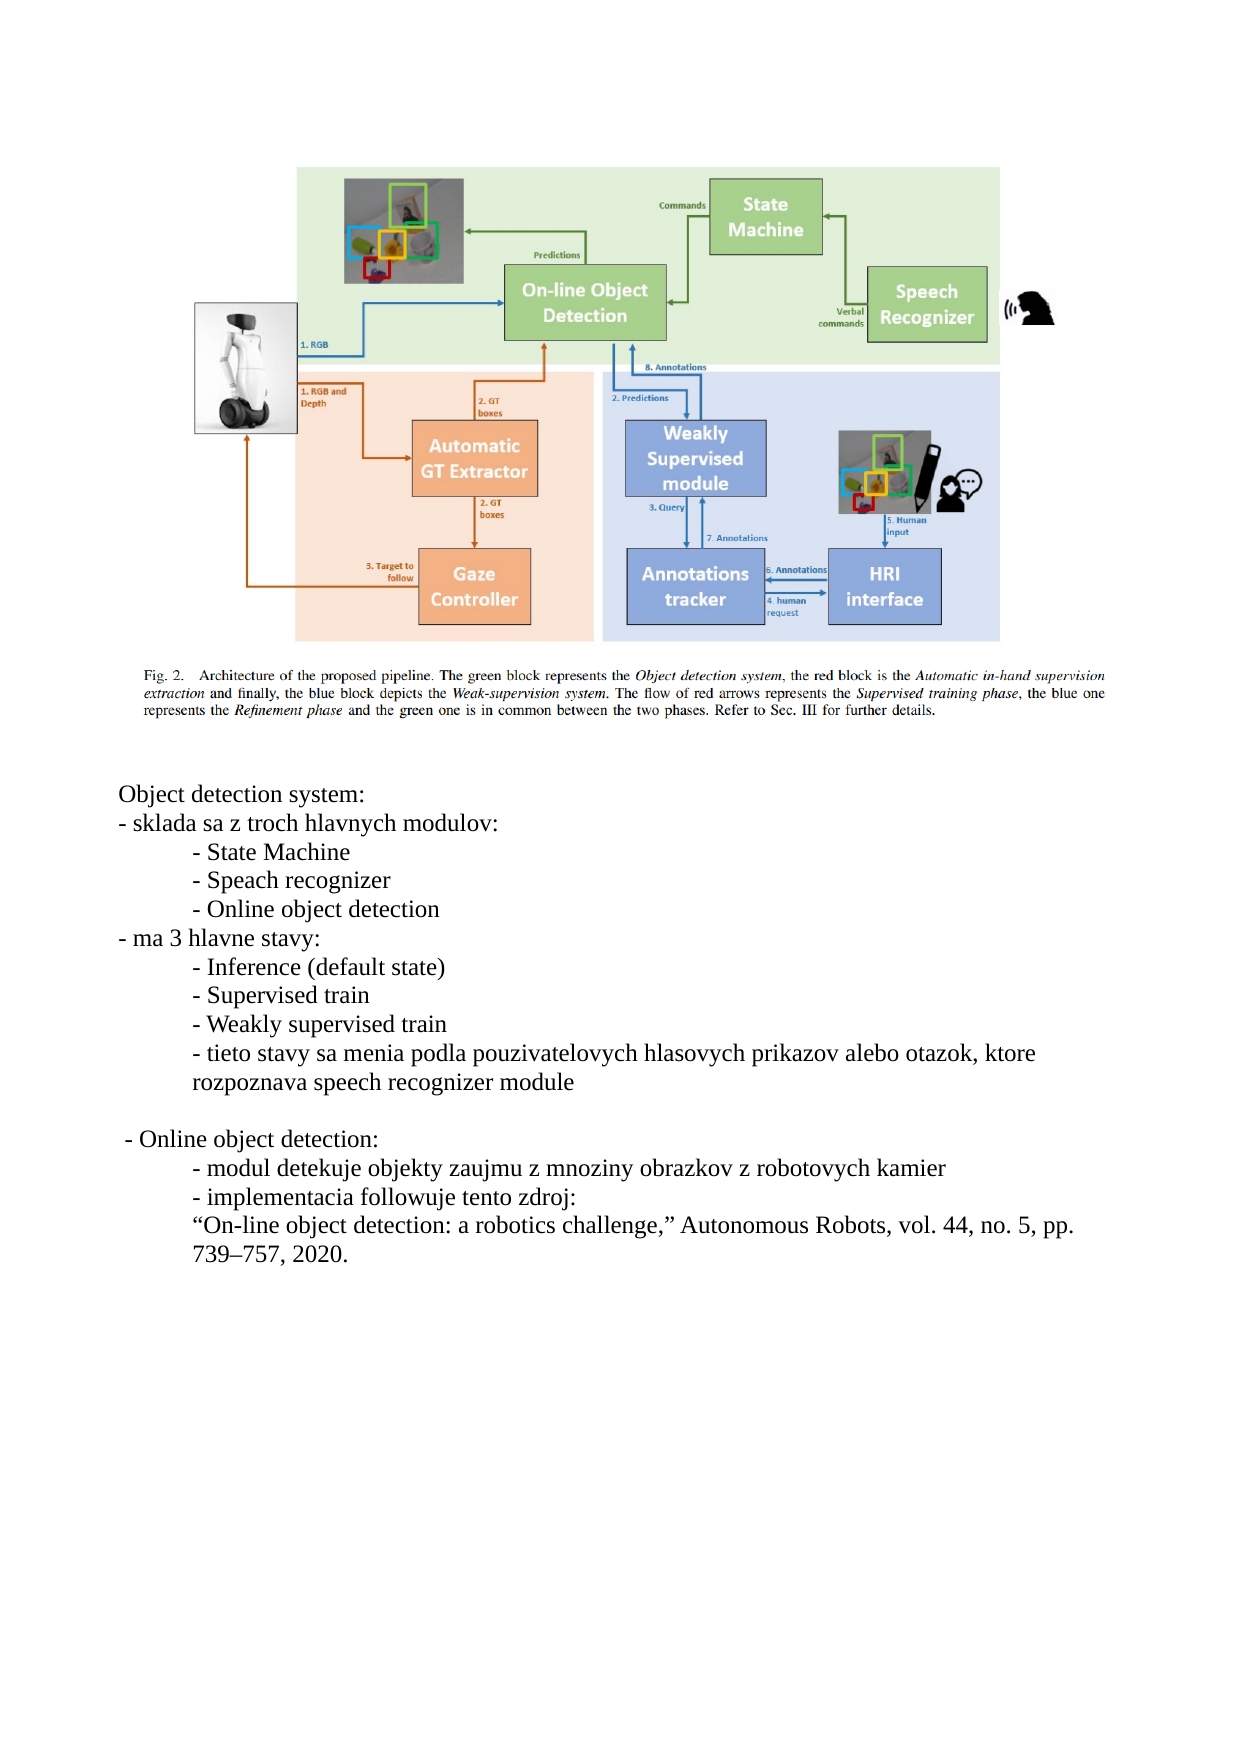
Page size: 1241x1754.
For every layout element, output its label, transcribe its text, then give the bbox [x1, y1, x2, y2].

picture [118, 119, 1123, 751]
text - State Machine [118, 837, 1122, 866]
text - implementacia followuje tento zdroj: [118, 1182, 1122, 1211]
text - ma 3 hlavne stavy: [118, 923, 1122, 952]
text - Weakly supervised train [118, 1009, 1122, 1038]
text Object detection system: [118, 779, 1122, 808]
text - Speach recognizer [118, 866, 1122, 894]
text - Supervised train [118, 981, 1122, 1009]
text - sklada sa z troch hlavnych modulov: [118, 808, 1122, 837]
text - Online object detection: [118, 1124, 1122, 1153]
text - tieto stavy sa menia podla pouzivatelovych hlasovych prikazov alebo otazok, ktore rozpoznava speech recognizer module [118, 1038, 1122, 1096]
text - modul detekuje objekty zaujmu z mnoziny obrazkov z robotovych kamier [118, 1153, 1122, 1182]
text - Online object detection [118, 894, 1122, 923]
text “On-line object detection: a robotics challenge,” Autonomous Robots, vol. 44, no. 5, pp. 739–757, 2020. [118, 1211, 1122, 1268]
text - Inference (default state) [118, 952, 1122, 981]
